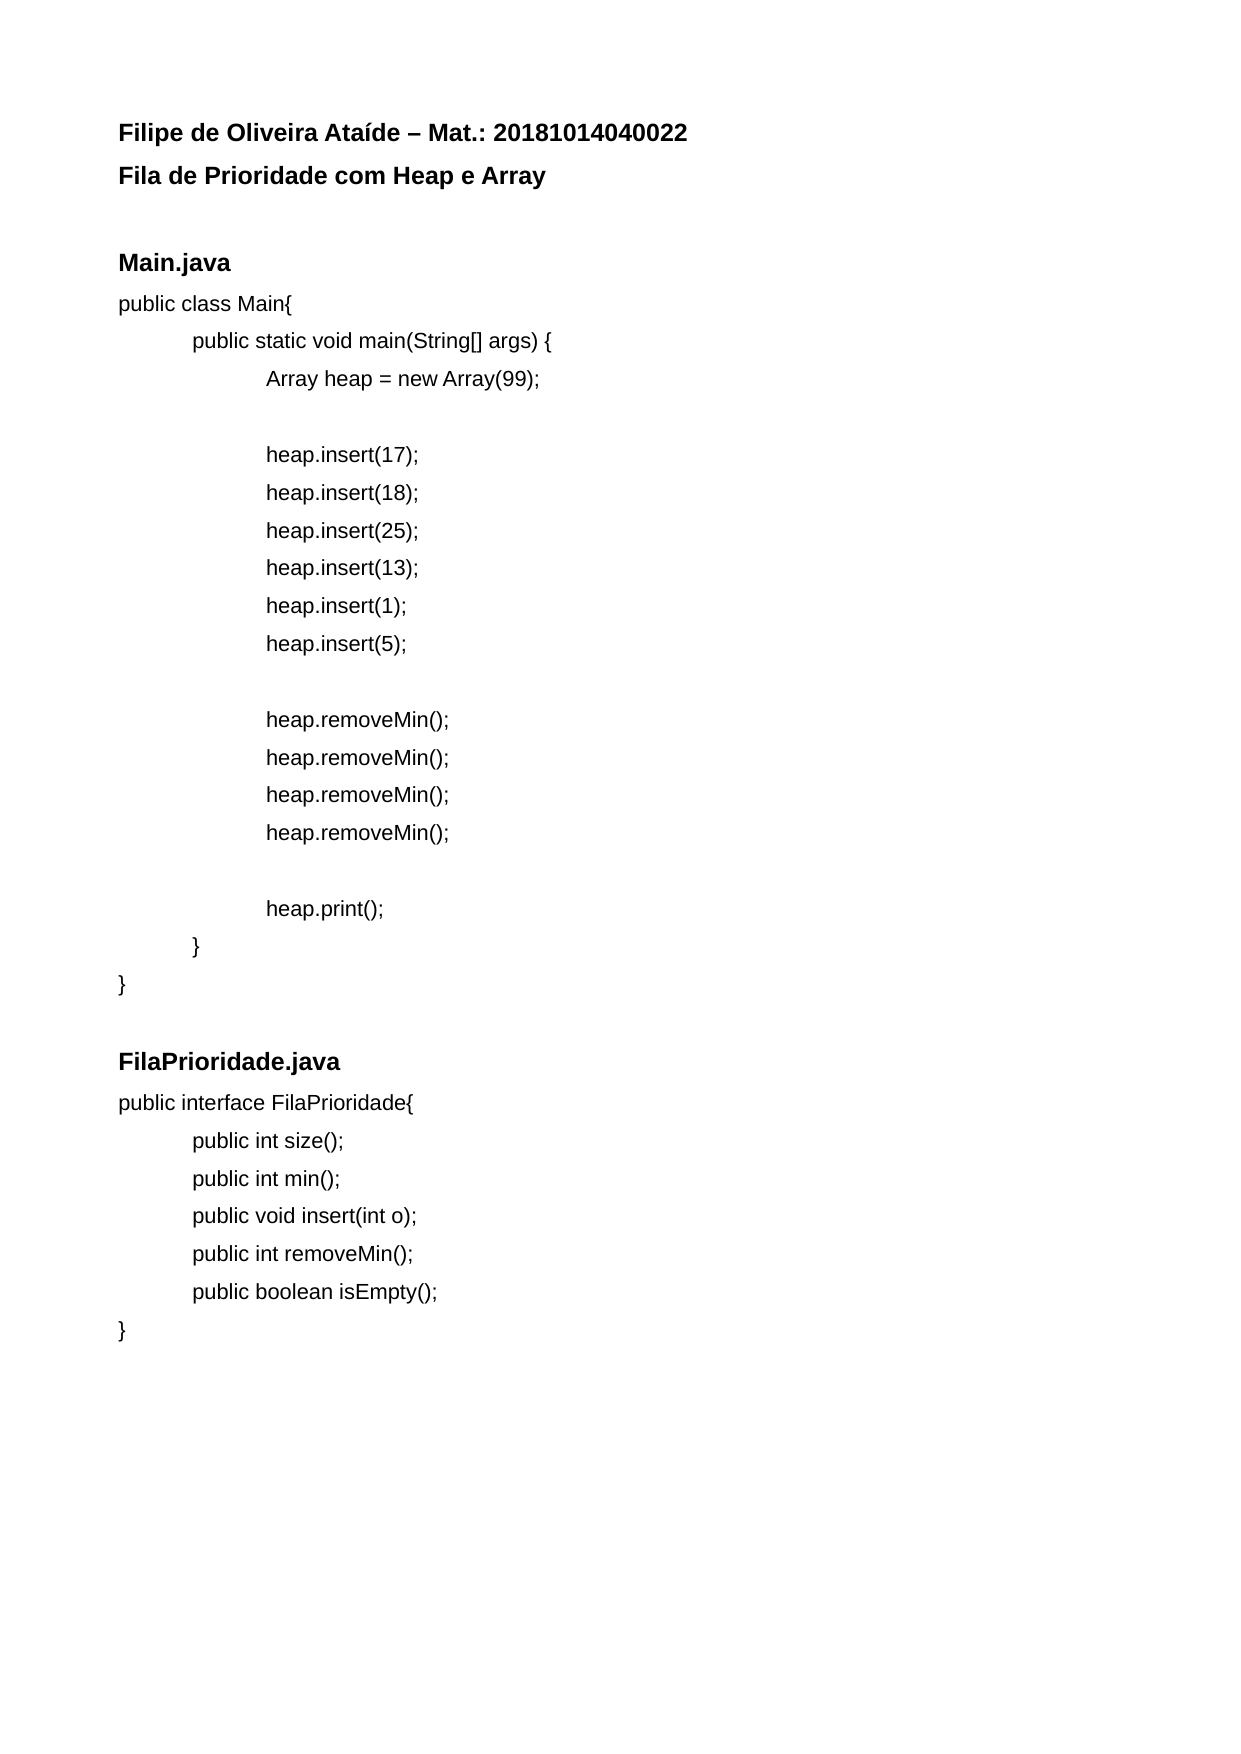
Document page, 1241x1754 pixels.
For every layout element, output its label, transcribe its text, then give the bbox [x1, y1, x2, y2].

text public class Main{ [118, 291, 1122, 316]
text heap.insert(5); [118, 631, 1122, 656]
text Main.java [118, 247, 1122, 276]
text public void insert(int o); [118, 1203, 1122, 1229]
text public boolean isEmpty(); [118, 1279, 1122, 1304]
text heap.print(); [118, 896, 1122, 921]
text Fila de Prioridade com Heap e Array [118, 161, 1122, 190]
text heap.insert(1); [118, 593, 1122, 618]
text public interface FilaPrioridade{ [118, 1090, 1122, 1115]
text public static void main(String[] args) { [118, 328, 1122, 354]
text heap.insert(18); [118, 480, 1122, 505]
text heap.removeMin(); [118, 707, 1122, 732]
text FilaPrioridade.java [118, 1047, 1122, 1076]
text } [118, 971, 1122, 996]
text } [118, 1317, 1122, 1342]
text public int size(); [118, 1128, 1122, 1153]
text heap.insert(17); [118, 442, 1122, 467]
text heap.insert(13); [118, 555, 1122, 581]
text Array heap = new Array(99); [118, 366, 1122, 391]
text heap.removeMin(); [118, 820, 1122, 845]
text Filipe de Oliveira Ataíde – Mat.: 20181014040022 [118, 118, 1122, 147]
text heap.removeMin(); [118, 782, 1122, 807]
text heap.insert(25); [118, 517, 1122, 543]
text } [118, 933, 1122, 959]
text public int removeMin(); [118, 1241, 1122, 1266]
text public int min(); [118, 1166, 1122, 1191]
text heap.removeMin(); [118, 744, 1122, 769]
